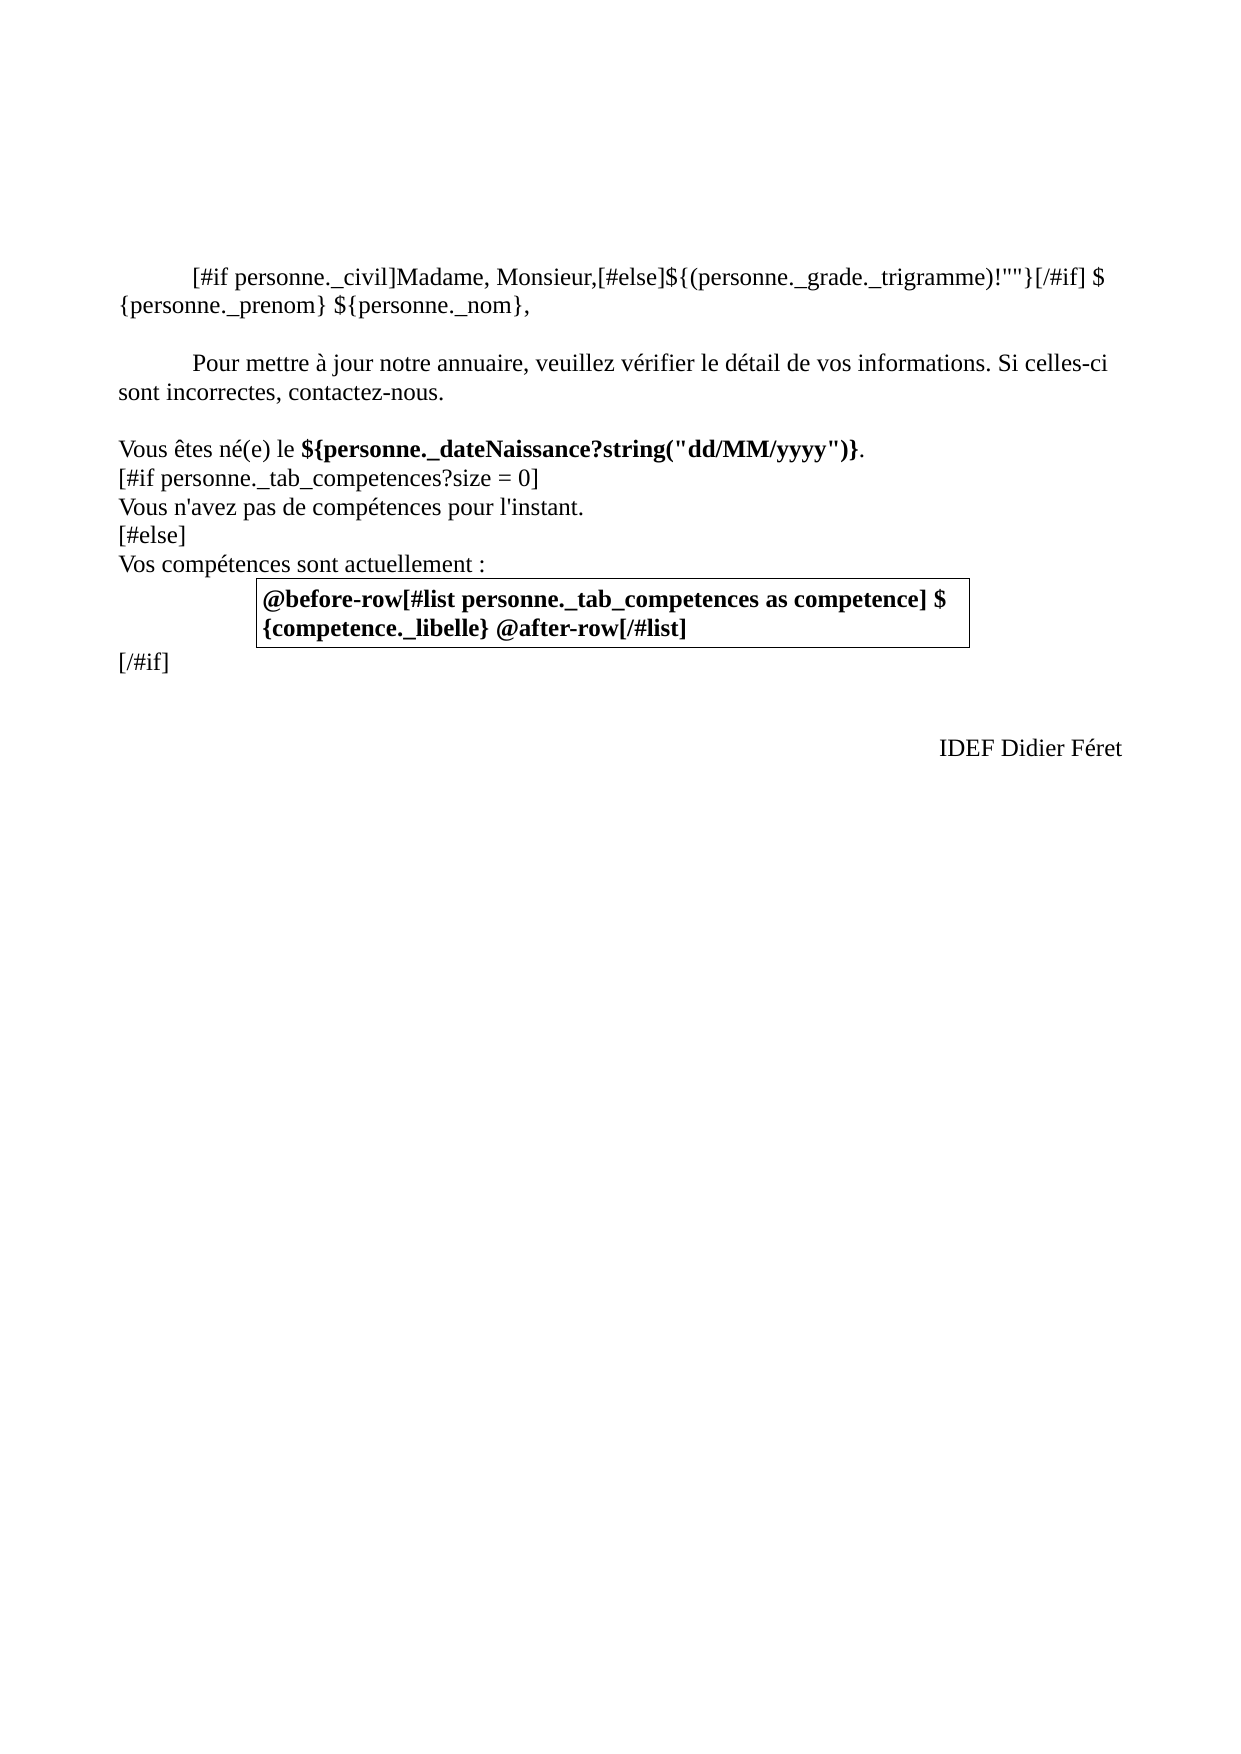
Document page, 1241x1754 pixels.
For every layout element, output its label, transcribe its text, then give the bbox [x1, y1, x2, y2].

table_header @before-row[#list personne._tab_competences as competence] ${competence._libelle} @after-row[/#list] [257, 579, 969, 647]
text [#if personne._civil]Madame, Monsieur,[#else]${(personne._grade._trigramme)!""}[/#if] ${personne._prenom} ${personne._nom}, [118, 262, 1122, 319]
text Pour mettre à jour notre annuaire, veuillez vérifier le détail de vos informations. Si celles-ci sont incorrectes, contactez-nous. [118, 348, 1122, 406]
text [#else] [118, 521, 1122, 549]
text Vos compétences sont actuellement : [118, 549, 1122, 578]
text IDEF Didier Féret [118, 733, 1122, 762]
text [/#if] [118, 647, 1122, 676]
text [#if personne._tab_competences?size = 0] [118, 463, 1122, 492]
text Vous n'avez pas de compétences pour l'instant. [118, 492, 1122, 521]
text Vous êtes né(e) le ${personne._dateNaissance?string("dd/MM/yyyy")}. [118, 434, 1122, 463]
